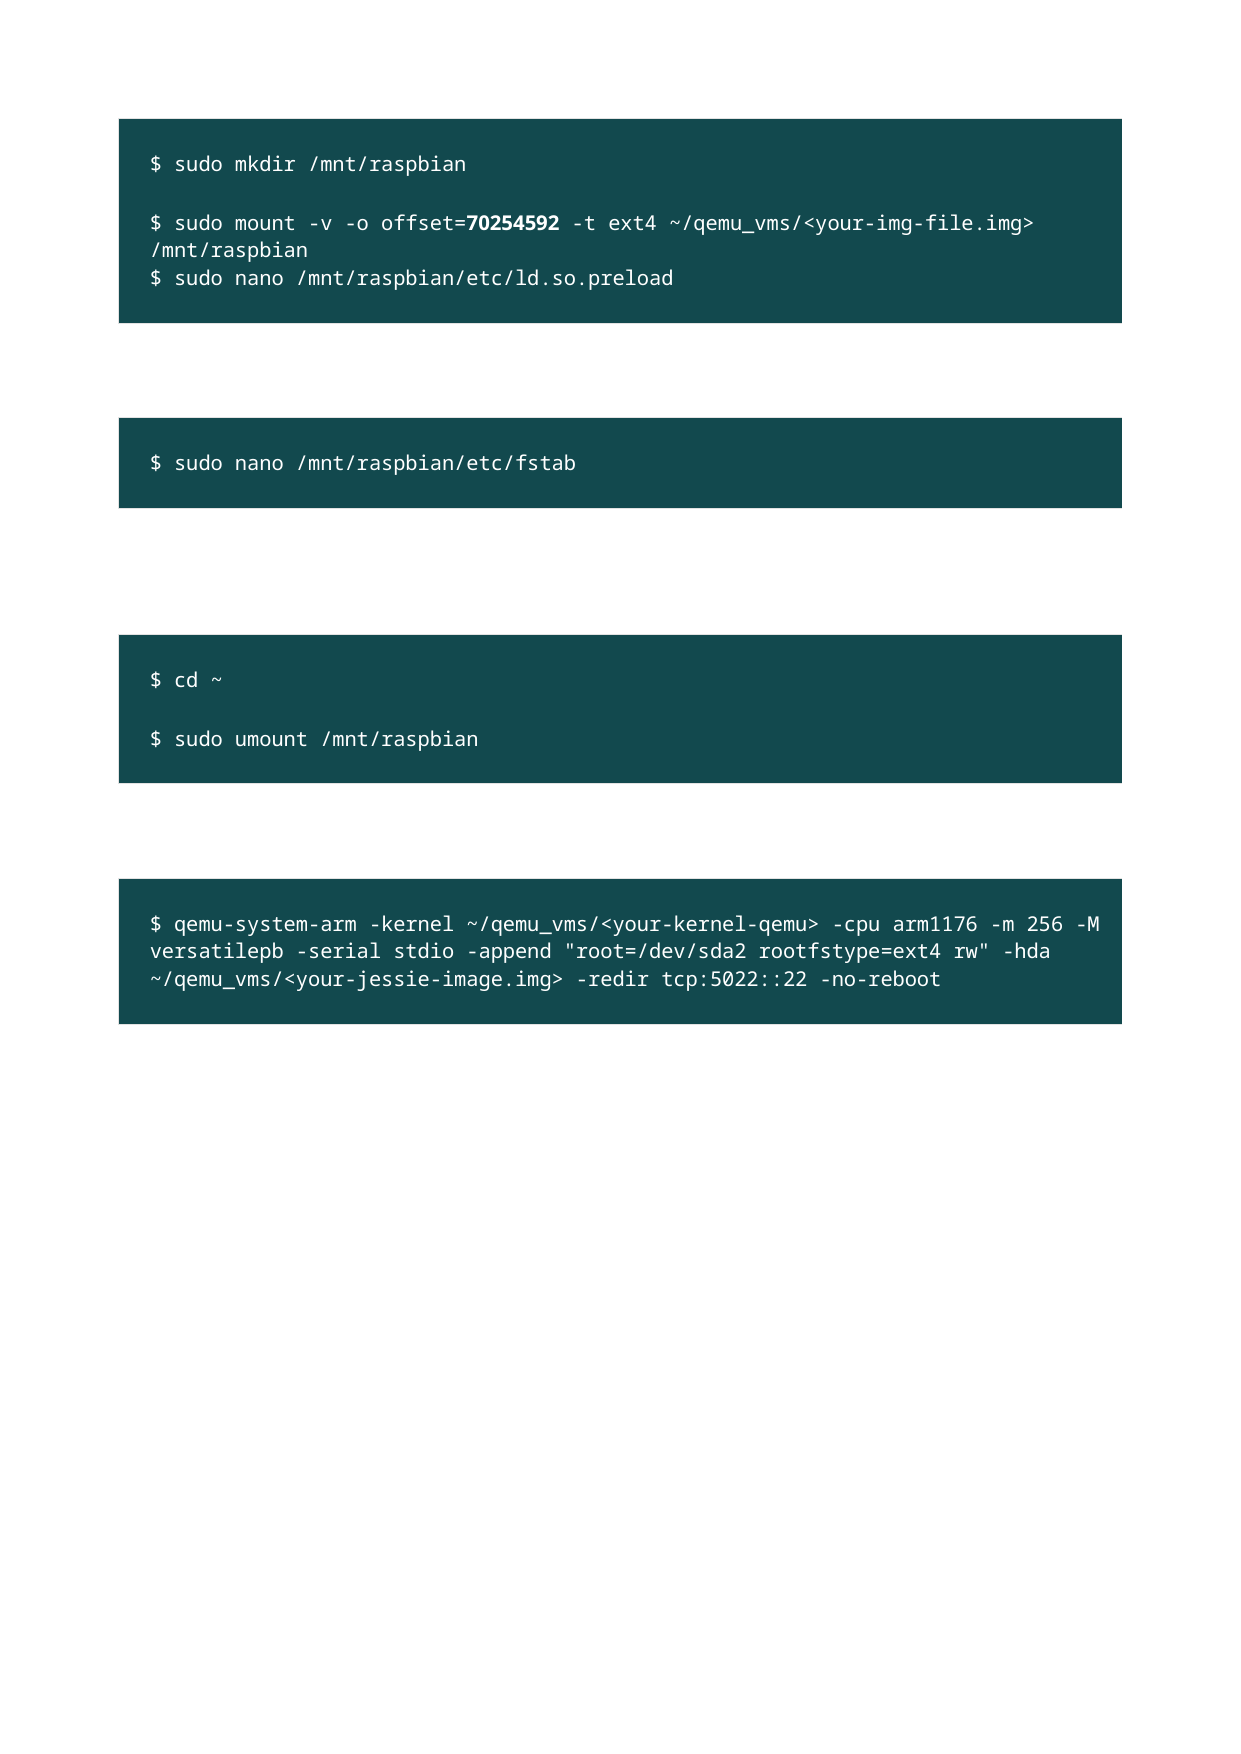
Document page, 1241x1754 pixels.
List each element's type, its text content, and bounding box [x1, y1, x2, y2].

text $ sudo nano /mnt/raspbian/etc/fstab [119, 418, 1122, 508]
text Now you can emulate it on Qemu by using the following command: [118, 815, 1122, 842]
text $ sudo mount -v -o offset=70254592 -t ext4 ~/qemu_vms/<your-img-file.img> /mnt/raspbian [119, 177, 1122, 232]
text $ cd ~ [119, 635, 1122, 693]
text $ sudo mkdir /mnt/raspbian [119, 119, 1122, 177]
text If you see GUI of the Raspbian OS, you need to get into the terminal. Use Win key to get the menu, then navigate with arrow keys until you find Terminal application as shown below. [118, 1055, 1122, 1114]
text $ sudo umount /mnt/raspbian [119, 693, 1122, 783]
text Comment out every entry in that file with ‘#’, save and exit with Ctrl-x » Y. [118, 354, 1122, 382]
list Replace the first entry containing /dev/mmcblk0p1 with /dev/sda1 [118, 571, 1122, 598]
text $ sudo nano /mnt/raspbian/etc/ld.so.preload [119, 232, 1122, 323]
list Replace the second entry containing /dev/mmcblk0p2 with /dev/sda2, save and exit. [118, 602, 1122, 630]
text $ qemu-system-arm -kernel ~/qemu_vms/<your-kernel-qemu> -cpu arm1176 -m 256 -M versatilepb -serial stdio -append "root=/dev/sda2 rootfstype=ext4 rw" -hda ~/qemu_vms/<your-jessie-image.img> -redir tcp:5022::22 -no-reboot [119, 879, 1122, 1024]
text IF you see anything with mmcblk0 in fstab, then: [118, 539, 1122, 567]
